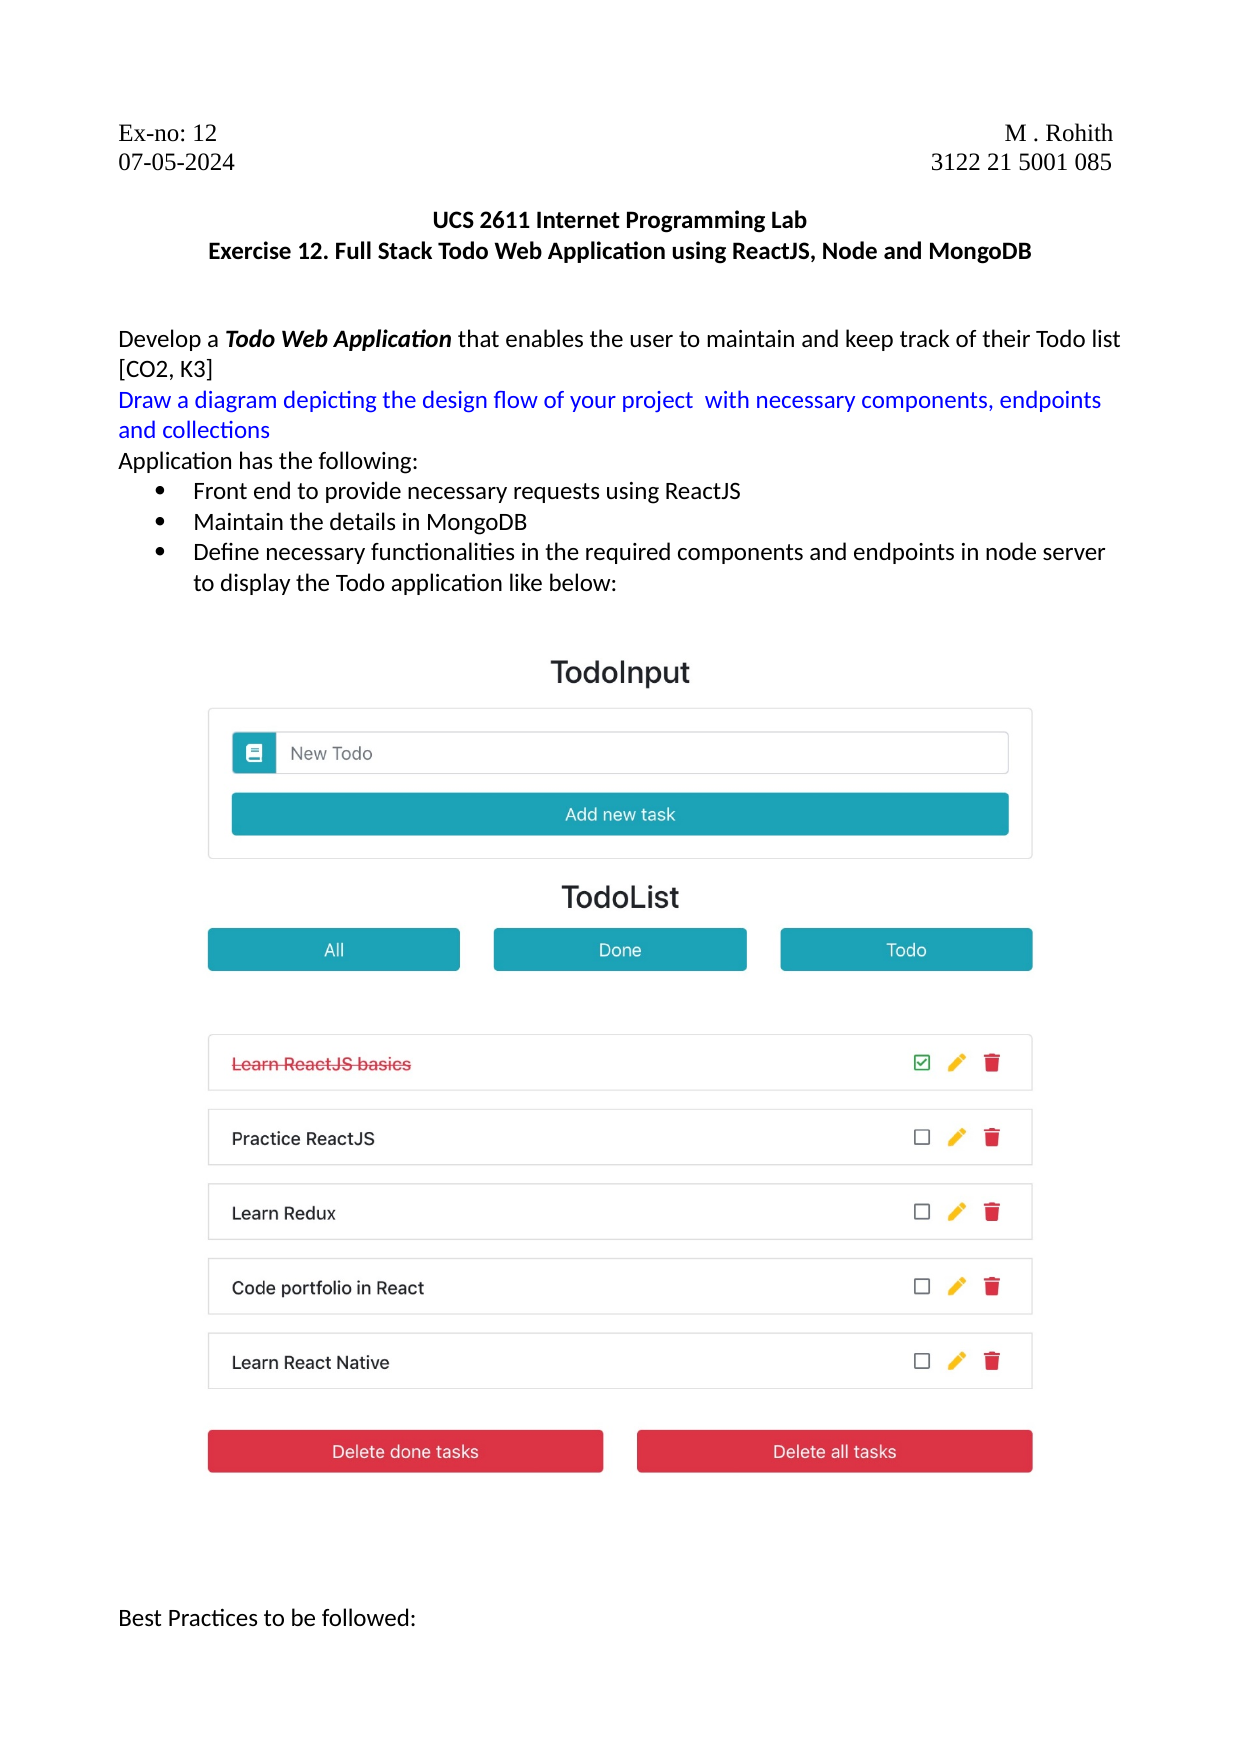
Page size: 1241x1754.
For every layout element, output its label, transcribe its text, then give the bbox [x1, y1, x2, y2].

text Develop a Todo Web Application that enables the user to maintain and keep track of their Todo list [CO2, K3] [118, 323, 1122, 384]
picture [150, 626, 1091, 1513]
text Draw a diagram depicting the design flow of your project with necessary components, endpoints and collections [118, 384, 1122, 445]
text Application has the following: [118, 445, 1122, 476]
text Ex-no: 12 M . Rohith [118, 118, 1122, 147]
list Front end to provide necessary requests using ReactJS [156, 476, 1122, 506]
text Best Practices to be followed: [118, 1602, 1122, 1633]
list Maintain the details in MongoDB [156, 506, 1122, 537]
list Define necessary functionalities in the required components and endpoints in node server to display the Todo application like below: [156, 537, 1122, 598]
text UCS 2611 Internet Programming Lab [118, 204, 1122, 235]
text 07-05-2024 3122 21 5001 085 [118, 147, 1122, 176]
text Exercise 12. Full Stack Todo Web Application using ReactJS, Node and MongoDB [118, 235, 1122, 265]
